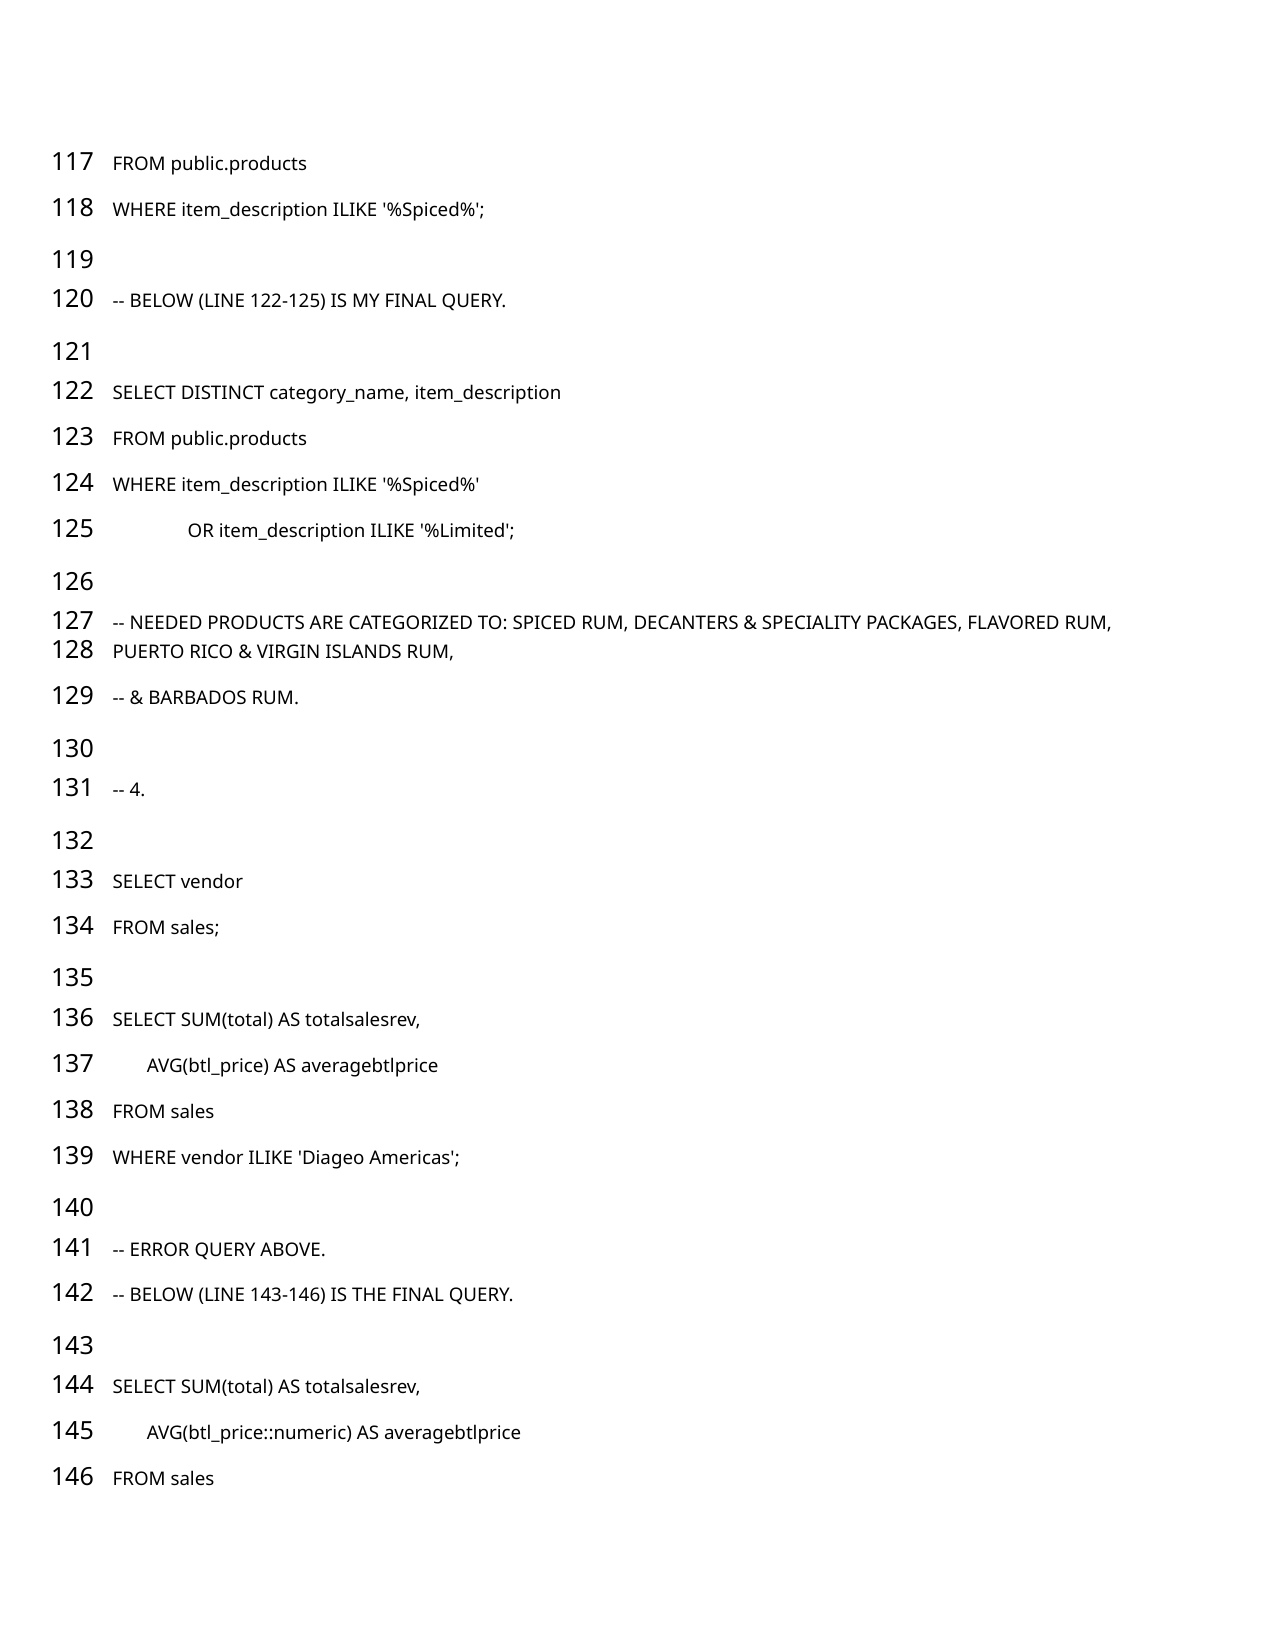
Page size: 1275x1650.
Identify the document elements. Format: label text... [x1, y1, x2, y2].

text FROM sales [112, 1098, 1162, 1123]
text -- ERROR QUERY ABOVE. [112, 1236, 1162, 1261]
text FROM public.products [112, 426, 1162, 451]
text OR item_description ILIKE '%Limited'; [112, 517, 1162, 543]
text AVG(btl_price) AS averagebtlprice [112, 1052, 1162, 1078]
text SELECT SUM(total) AS totalsalesrev, [112, 1006, 1162, 1032]
text SELECT SUM(total) AS totalsalesrev, [112, 1374, 1162, 1399]
text AVG(btl_price::numeric) AS averagebtlprice [112, 1419, 1162, 1445]
text FROM sales [112, 1466, 1162, 1491]
text WHERE item_description ILIKE '%Spiced%'; [112, 196, 1162, 221]
text -- BELOW (LINE 122-125) IS MY FINAL QUERY. [112, 288, 1162, 313]
text -- & BARBADOS RUM. [112, 684, 1162, 710]
text -- 4. [112, 776, 1162, 802]
text -- NEEDED PRODUCTS ARE CATEGORIZED TO: SPICED RUM, DECANTERS & SPECIALITY PACKAGES, FLAVORED RUM, PUERTO RICO & VIRGIN ISLANDS RUM, [112, 609, 1162, 664]
text FROM public.products [112, 150, 1162, 176]
text SELECT DISTINCT category_name, item_description [112, 380, 1162, 405]
text -- BELOW (LINE 143-146) IS THE FINAL QUERY. [112, 1282, 1162, 1307]
text FROM sales; [112, 914, 1162, 940]
text SELECT vendor [112, 868, 1162, 894]
text WHERE vendor ILIKE 'Diageo Americas'; [112, 1144, 1162, 1169]
text WHERE item_description ILIKE '%Spiced%' [112, 472, 1162, 497]
